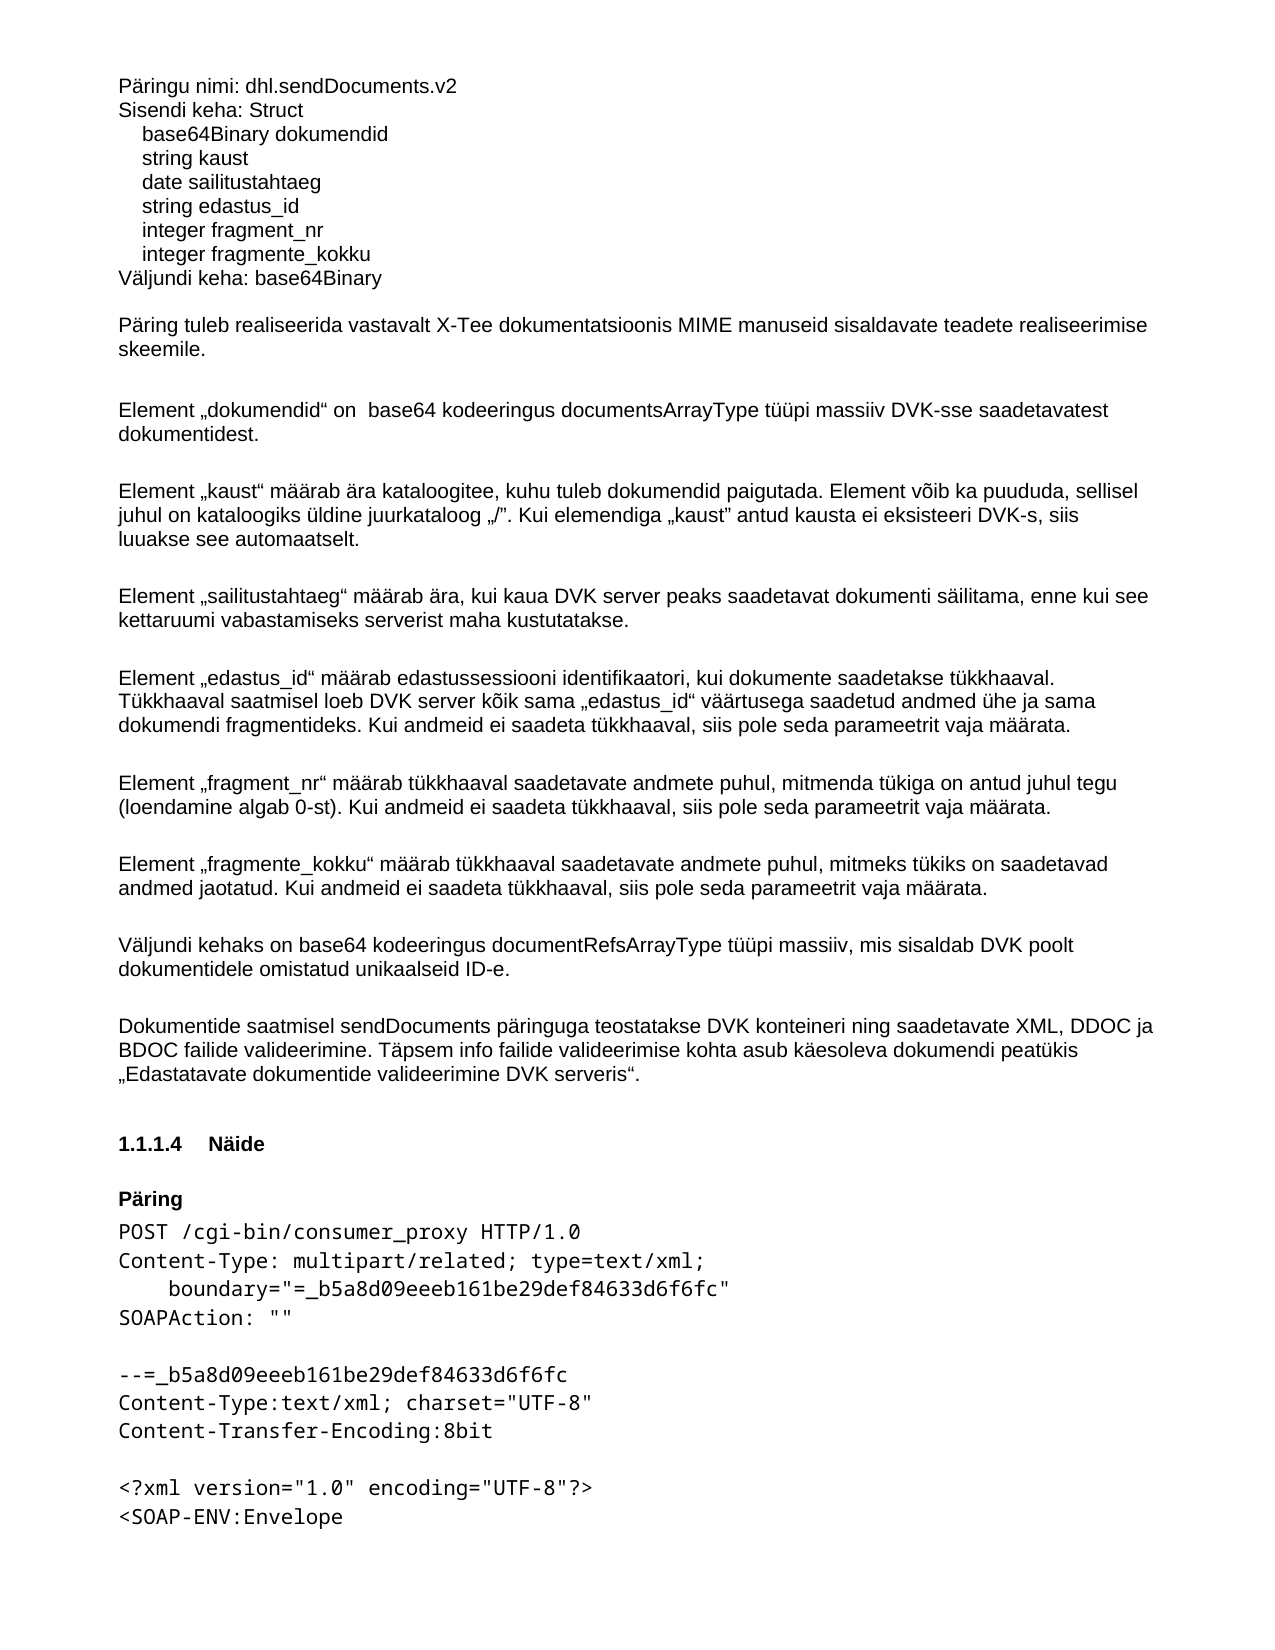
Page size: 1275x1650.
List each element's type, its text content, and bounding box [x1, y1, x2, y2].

text Väljundi kehaks on base64 kodeeringus documentRefsArrayType tüüpi massiiv, mis sisaldab DVK poolt dokumentidele omistatud unikaalseid ID-e. [118, 933, 1157, 981]
text boundary="=_b5a8d09eeeb161be29def84633d6f6fc" [118, 1274, 1157, 1303]
text integer fragment_nr [118, 217, 1157, 241]
text Sisendi keha: Struct [118, 98, 1157, 122]
text Päring tuleb realiseerida vastavalt X-Tee dokumentatsioonis MIME manuseid sisaldavate teadete realiseerimise skeemile. [118, 313, 1157, 361]
text Content-Type:text/xml; charset="UTF-8" [118, 1388, 1157, 1417]
text <?xml version="1.0" encoding="UTF-8"?> [118, 1473, 1157, 1502]
text string kaust [118, 146, 1157, 169]
text POST /cgi-bin/consumer_proxy HTTP/1.0 [118, 1217, 1157, 1246]
text Dokumentide saatmisel sendDocuments päringuga teostatakse DVK konteineri ning saadetavate XML, DDOC ja BDOC failide valideerimine. Täpsem info failide valideerimise kohta asub käesoleva dokumendi peatükis „Edastatavate dokumentide valideerimine DVK serveris“. [118, 1014, 1157, 1086]
text Element „sailitustahtaeg“ määrab ära, kui kaua DVK server peaks saadetavat dokumenti säilitama, enne kui see kettaruumi vabastamiseks serverist maha kustutatakse. [118, 584, 1157, 632]
text Content-Type: multipart/related; type=text/xml; [118, 1246, 1157, 1274]
text Element „fragment_nr“ määrab tükkhaaval saadetavate andmete puhul, mitmenda tükiga on antud juhul tegu (loendamine algab 0-st). Kui andmeid ei saadeta tükkhaaval, siis pole seda parameetrit vaja määrata. [118, 771, 1157, 818]
text Väljundi keha: base64Binary [118, 265, 1157, 289]
text base64Binary dokumendid [118, 122, 1157, 146]
text Päringu nimi: dhl.sendDocuments.v2 [118, 74, 1157, 98]
text Element „dokumendid“ on base64 kodeeringus documentsArrayType tüüpi massiiv DVK-sse saadetavatest dokumentidest. [118, 398, 1157, 446]
text Element „kaust“ määrab ära kataloogitee, kuhu tuleb dokumendid paigutada. Element võib ka puududa, sellisel juhul on kataloogiks üldine juurkataloog „/”. Kui elemendiga „kaust” antud kausta ei eksisteeri DVK-s, siis luuakse see automaatselt. [118, 479, 1157, 551]
text Element „edastus_id“ määrab edastussessiooni identifikaatori, kui dokumente saadetakse tükkhaaval. Tükkhaaval saatmisel loeb DVK server kõik sama „edastus_id“ väärtusega saadetud andmed ühe ja sama dokumendi fragmentideks. Kui andmeid ei saadeta tükkhaaval, siis pole seda parameetrit vaja määrata. [118, 665, 1157, 737]
text Element „fragmente_kokku“ määrab tükkhaaval saadetavate andmete puhul, mitmeks tükiks on saadetavad andmed jaotatud. Kui andmeid ei saadeta tükkhaaval, siis pole seda parameetrit vaja määrata. [118, 852, 1157, 900]
text SOAPAction: "" [118, 1303, 1157, 1331]
text --=_b5a8d09eeeb161be29def84633d6f6fc [118, 1360, 1157, 1388]
text date sailitustahtaeg [118, 169, 1157, 193]
text Content-Transfer-Encoding:8bit [118, 1417, 1157, 1445]
subtitle Päring [118, 1187, 1157, 1211]
text integer fragmente_kokku [118, 241, 1157, 265]
text <SOAP-ENV:Envelope [118, 1502, 1157, 1530]
subtitle Näide [118, 1132, 1157, 1156]
text string edastus_id [118, 193, 1157, 217]
